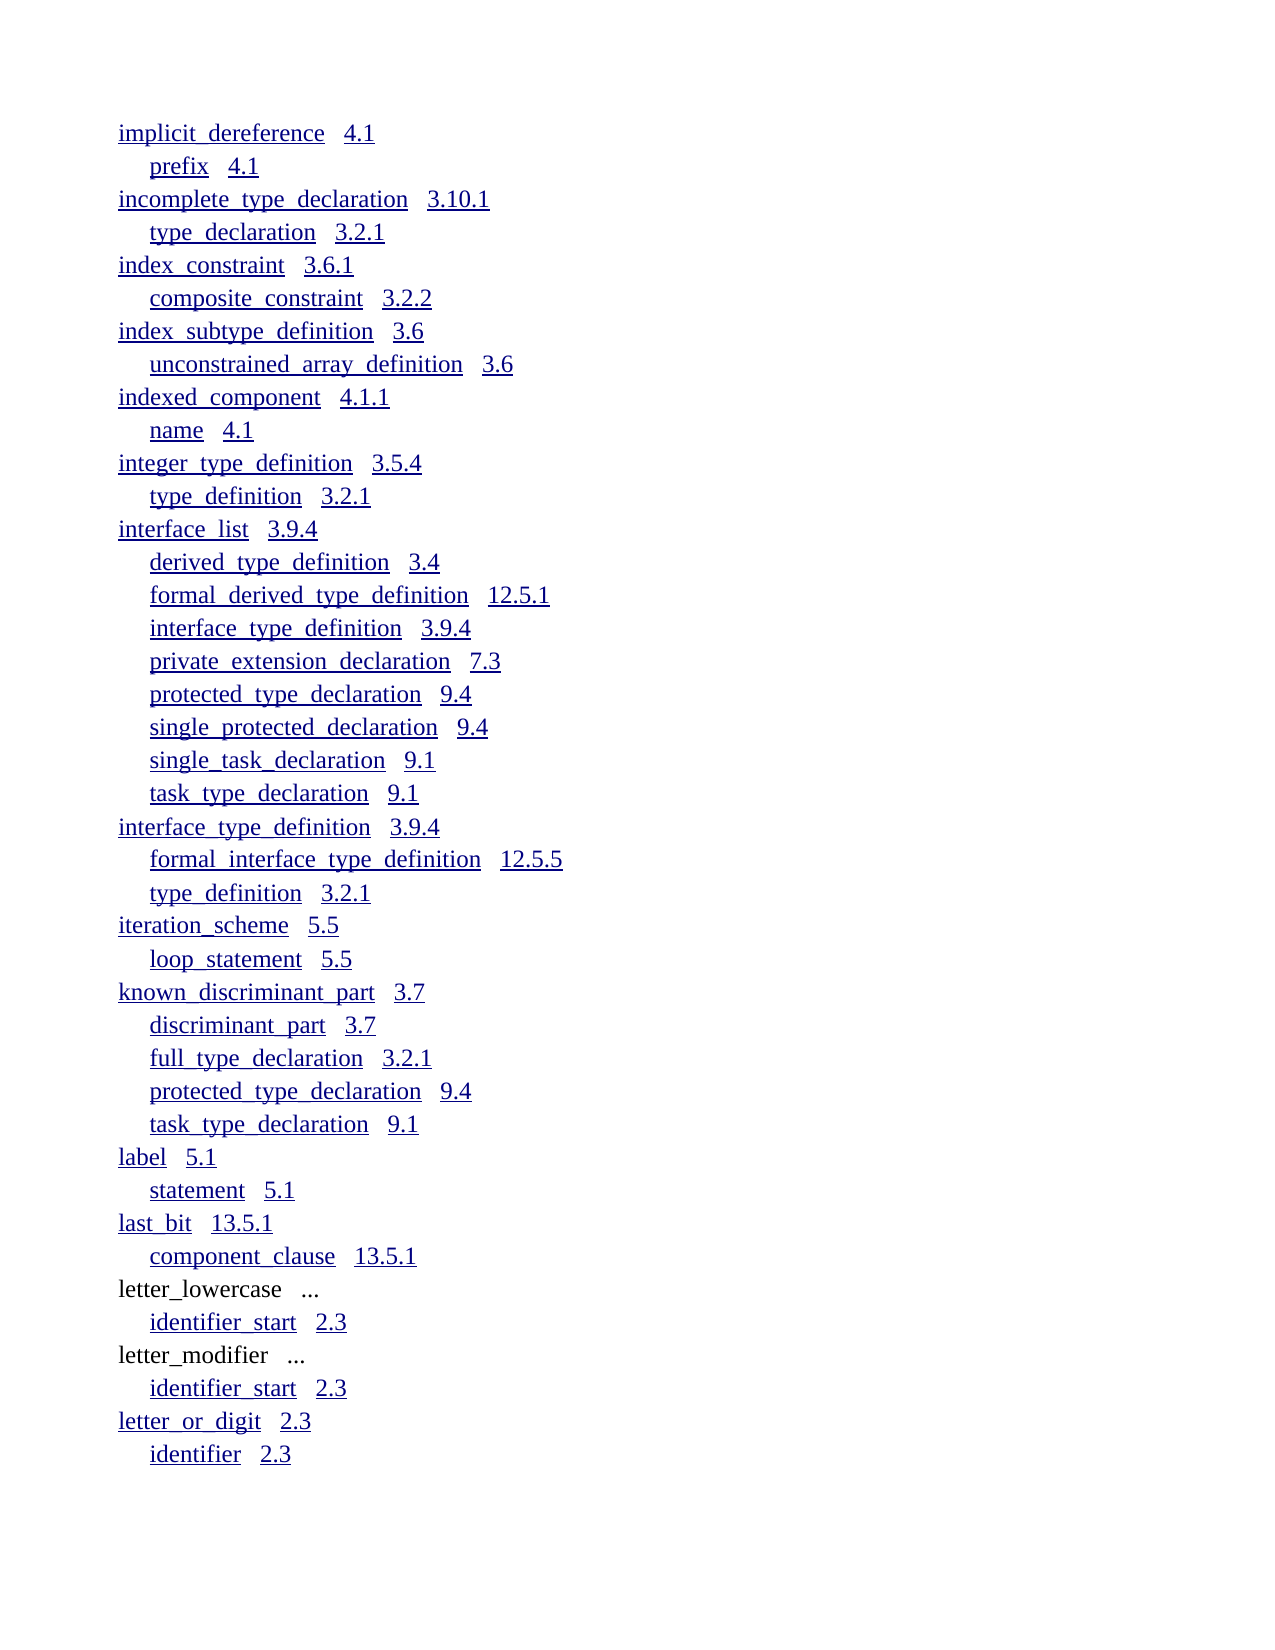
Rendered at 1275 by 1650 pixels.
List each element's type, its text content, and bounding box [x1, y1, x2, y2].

text last_bit 13.5.1 component_clause 13.5.1 [118, 1208, 1157, 1269]
text known_discriminant_part 3.7 discriminant_part 3.7 full_type_declaration 3.2.1 protected_type_declaration 9.4 task_type_declaration 9.1 [118, 977, 1157, 1137]
text interface_list 3.9.4 derived_type_definition 3.4 formal_derived_type_definition 12.5.1 interface_type_definition 3.9.4 private_extension_declaration 7.3 protected_type_declaration 9.4 single_protected_declaration 9.4 single_task_declaration 9.1 task_type_declaration 9.1 [118, 514, 1157, 807]
text letter_modifier ... identifier_start 2.3 [118, 1340, 1157, 1402]
text implicit_dereference 4.1 prefix 4.1 [118, 118, 1157, 180]
text index_subtype_definition 3.6 unconstrained_array_definition 3.6 [118, 316, 1157, 378]
text letter_or_digit 2.3 identifier 2.3 [118, 1406, 1157, 1468]
text incomplete_type_declaration 3.10.1 type_declaration 3.2.1 [118, 184, 1157, 246]
text integer_type_definition 3.5.4 type_definition 3.2.1 [118, 448, 1157, 510]
text label 5.1 statement 5.1 [118, 1142, 1157, 1203]
text index_constraint 3.6.1 composite_constraint 3.2.2 [118, 250, 1157, 312]
text interface_type_definition 3.9.4 formal_interface_type_definition 12.5.5 type_definition 3.2.1 [118, 812, 1157, 906]
text letter_lowercase ... identifier_start 2.3 [118, 1274, 1157, 1336]
text iteration_scheme 5.5 loop_statement 5.5 [118, 911, 1157, 972]
text indexed_component 4.1.1 name 4.1 [118, 382, 1157, 444]
